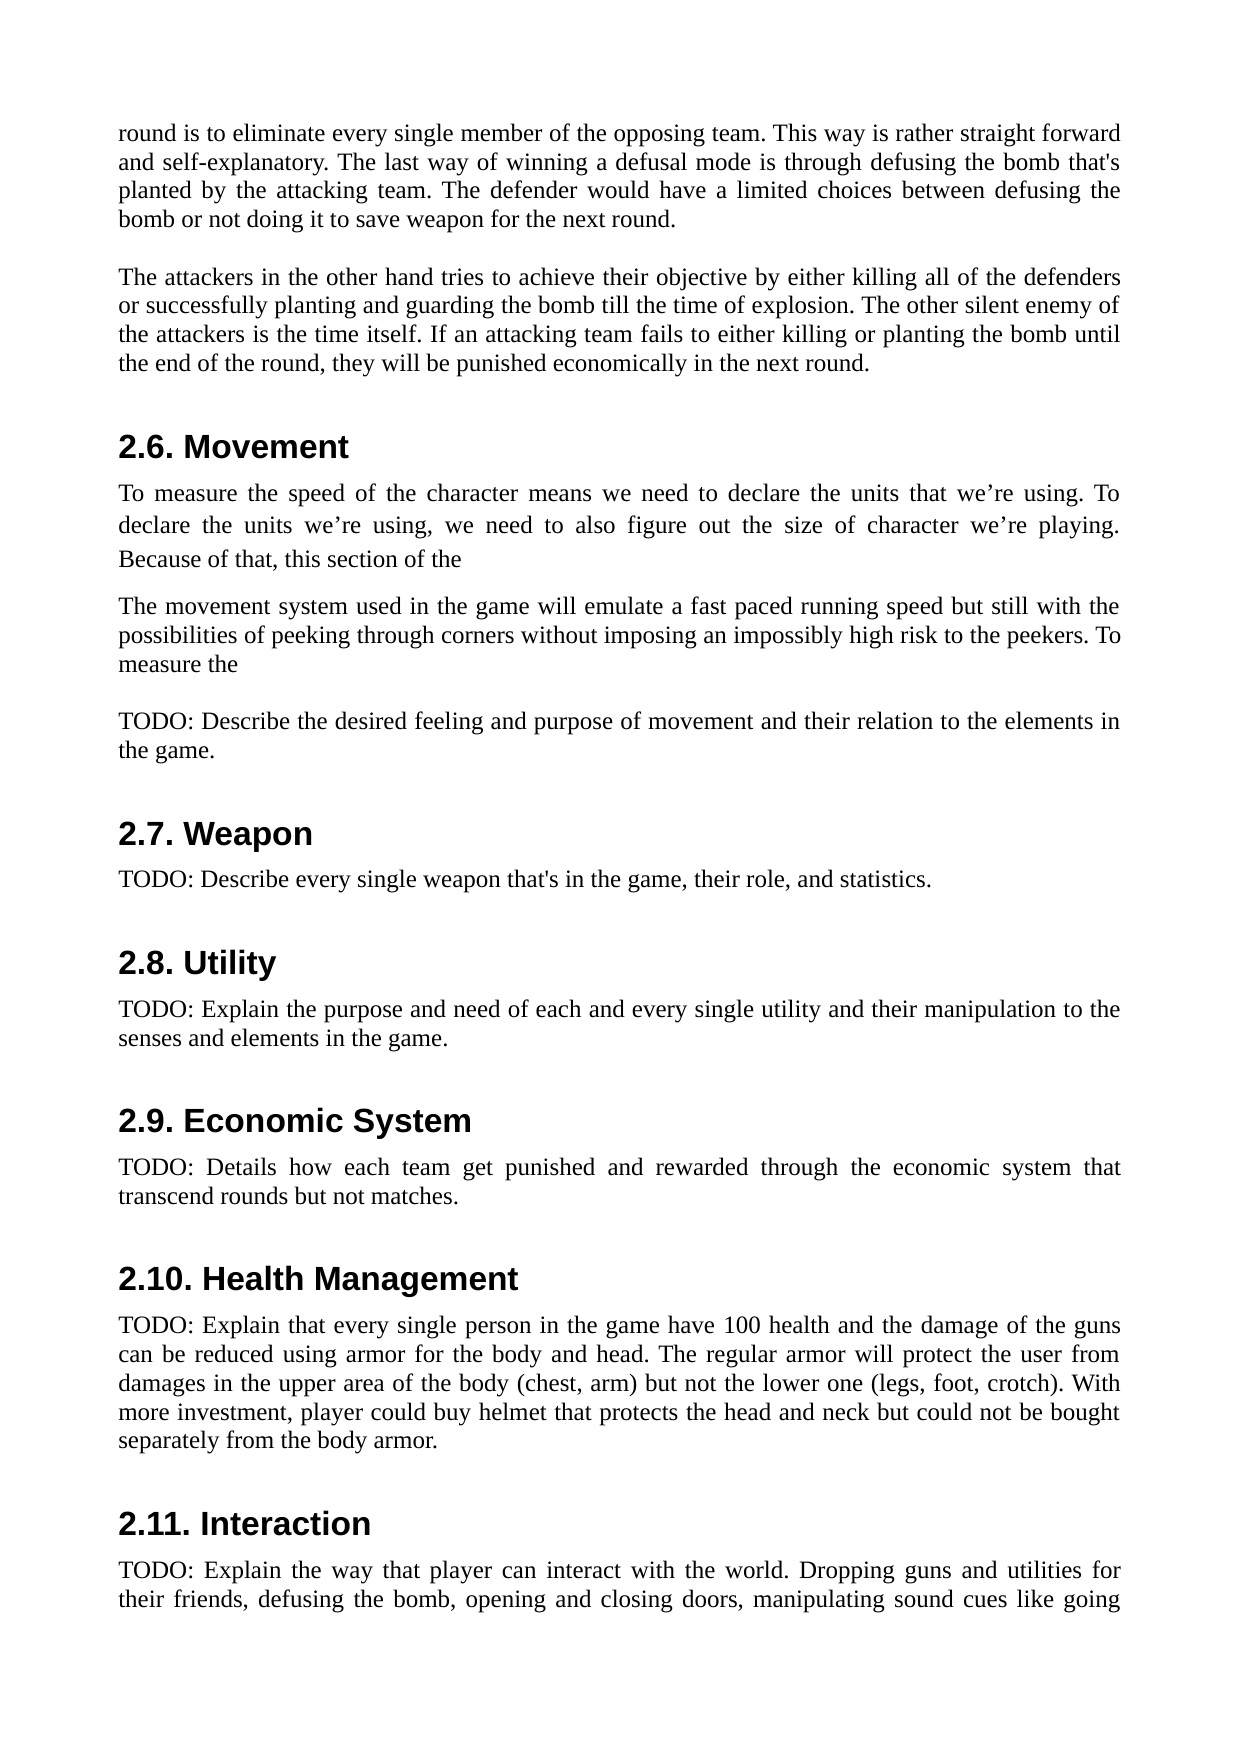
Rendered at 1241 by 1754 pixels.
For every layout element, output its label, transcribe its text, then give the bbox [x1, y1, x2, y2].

subtitle 2.8. Utility [118, 943, 1122, 981]
subtitle 2.7. Weapon [118, 813, 1122, 852]
text To measure the speed of the character means we need to declare the units that we’re using. To declare the units we’re using, we need to also figure out the size of character we’re playing. Because of that, this section of the [118, 478, 1122, 572]
text TODO: Explain the purpose and need of each and every single utility and their manipulation to the senses and elements in the game. [118, 994, 1122, 1051]
text The movement system used in the game will emulate a fast paced running speed but still with the possibilities of peeking through corners without imposing an impossibly high risk to the peekers. To measure the [118, 591, 1122, 677]
subtitle 2.10. Health Management [118, 1259, 1122, 1298]
text TODO: Explain the way that player can interact with the world. Dropping guns and utilities for their friends, defusing the bomb, opening and closing doors, manipulating sound cues like going [118, 1555, 1122, 1612]
text TODO: Describe the desired feeling and purpose of movement and their relation to the elements in the game. [118, 706, 1122, 764]
subtitle 2.9. Economic System [118, 1101, 1122, 1140]
text TODO: Explain that every single person in the game have 100 health and the damage of the guns can be reduced using armor for the body and head. The regular armor will protect the user from damages in the upper area of the body (chest, arm) but not the lower one (legs, foot, crotch). With more investment, player could buy helmet that protects the head and neck but could not be bought separately from the body armor. [118, 1310, 1122, 1454]
subtitle 2.6. Movement [118, 426, 1122, 465]
text The attackers in the other hand tries to achieve their objective by either killing all of the defenders or successfully planting and guarding the bomb till the time of explosion. The other silent enemy of the attackers is the time itself. If an attacking team fails to either killing or planting the bomb until the end of the round, they will be punished economically in the next round. [118, 262, 1122, 377]
text TODO: Describe every single weapon that's in the game, their role, and statistics. [118, 864, 1122, 893]
subtitle 2.11. Interaction [118, 1504, 1122, 1542]
text round is to eliminate every single member of the opposing team. This way is rather straight forward and self-explanatory. The last way of winning a defusal mode is through defusing the bomb that's planted by the attacking team. The defender would have a limited choices between defusing the bomb or not doing it to save weapon for the next round. [118, 118, 1122, 233]
text TODO: Details how each team get punished and rewarded through the economic system that transcend rounds but not matches. [118, 1152, 1122, 1210]
